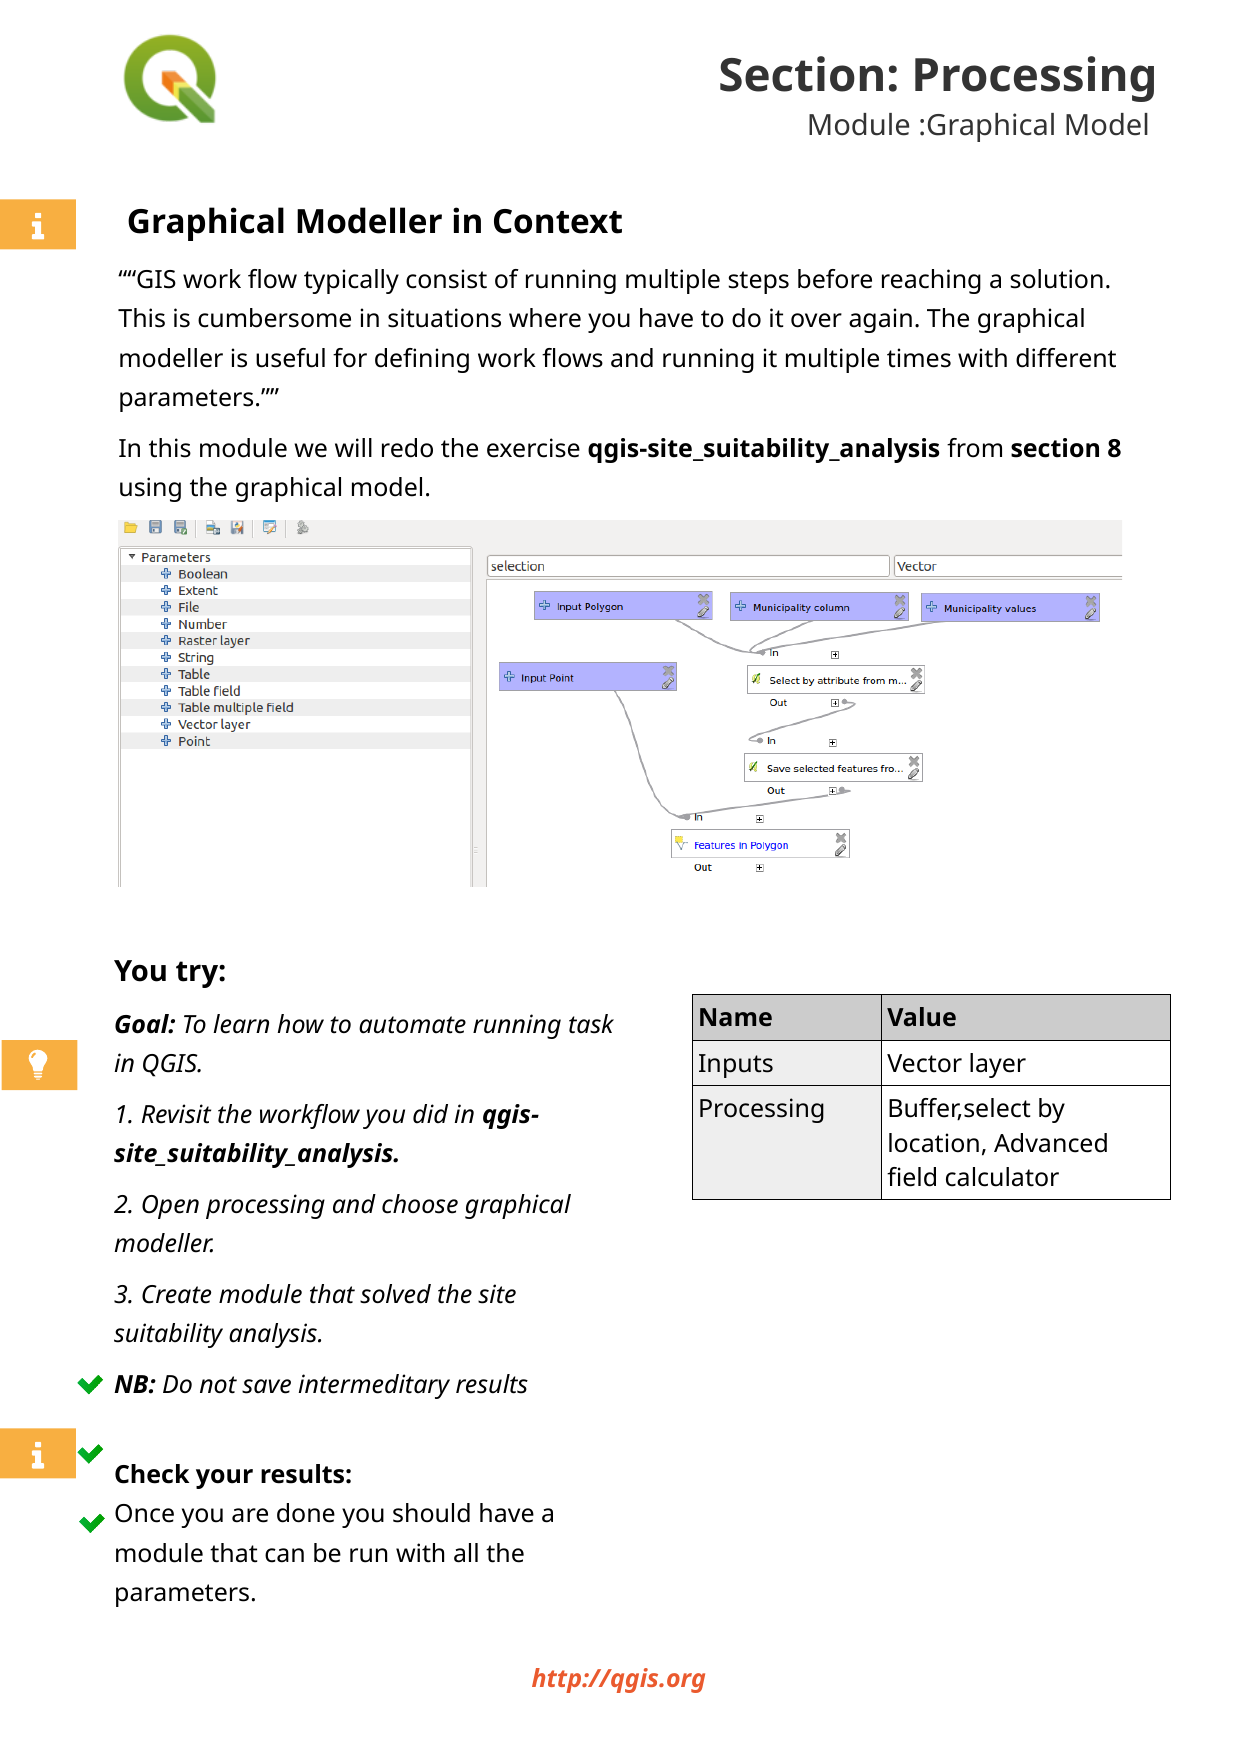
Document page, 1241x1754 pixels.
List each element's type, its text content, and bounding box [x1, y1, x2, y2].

subtitle Graphical Modeller in Context [118, 198, 1122, 243]
table_cell Buffer,select by location, Advanced field calculator [882, 1086, 1170, 1199]
picture [122, 31, 218, 127]
table_header Value [882, 995, 1170, 1040]
table_cell Inputs [693, 1041, 881, 1085]
text In this module we will redo the exercise qgis-site_suitability_analysis from section 8 using the graphical model. [118, 430, 1122, 504]
table_header Name [693, 995, 881, 1040]
picture [118, 520, 1123, 887]
table_cell Vector layer [882, 1041, 1170, 1085]
text ““GIS work flow typically consist of running multiple steps before reaching a solution. This is cumbersome in situations where you have to do it over again. The graphical modeller is useful for defining work flows and running it multiple times with different parameters.”” [118, 262, 1122, 413]
table_cell Processing [693, 1086, 881, 1199]
